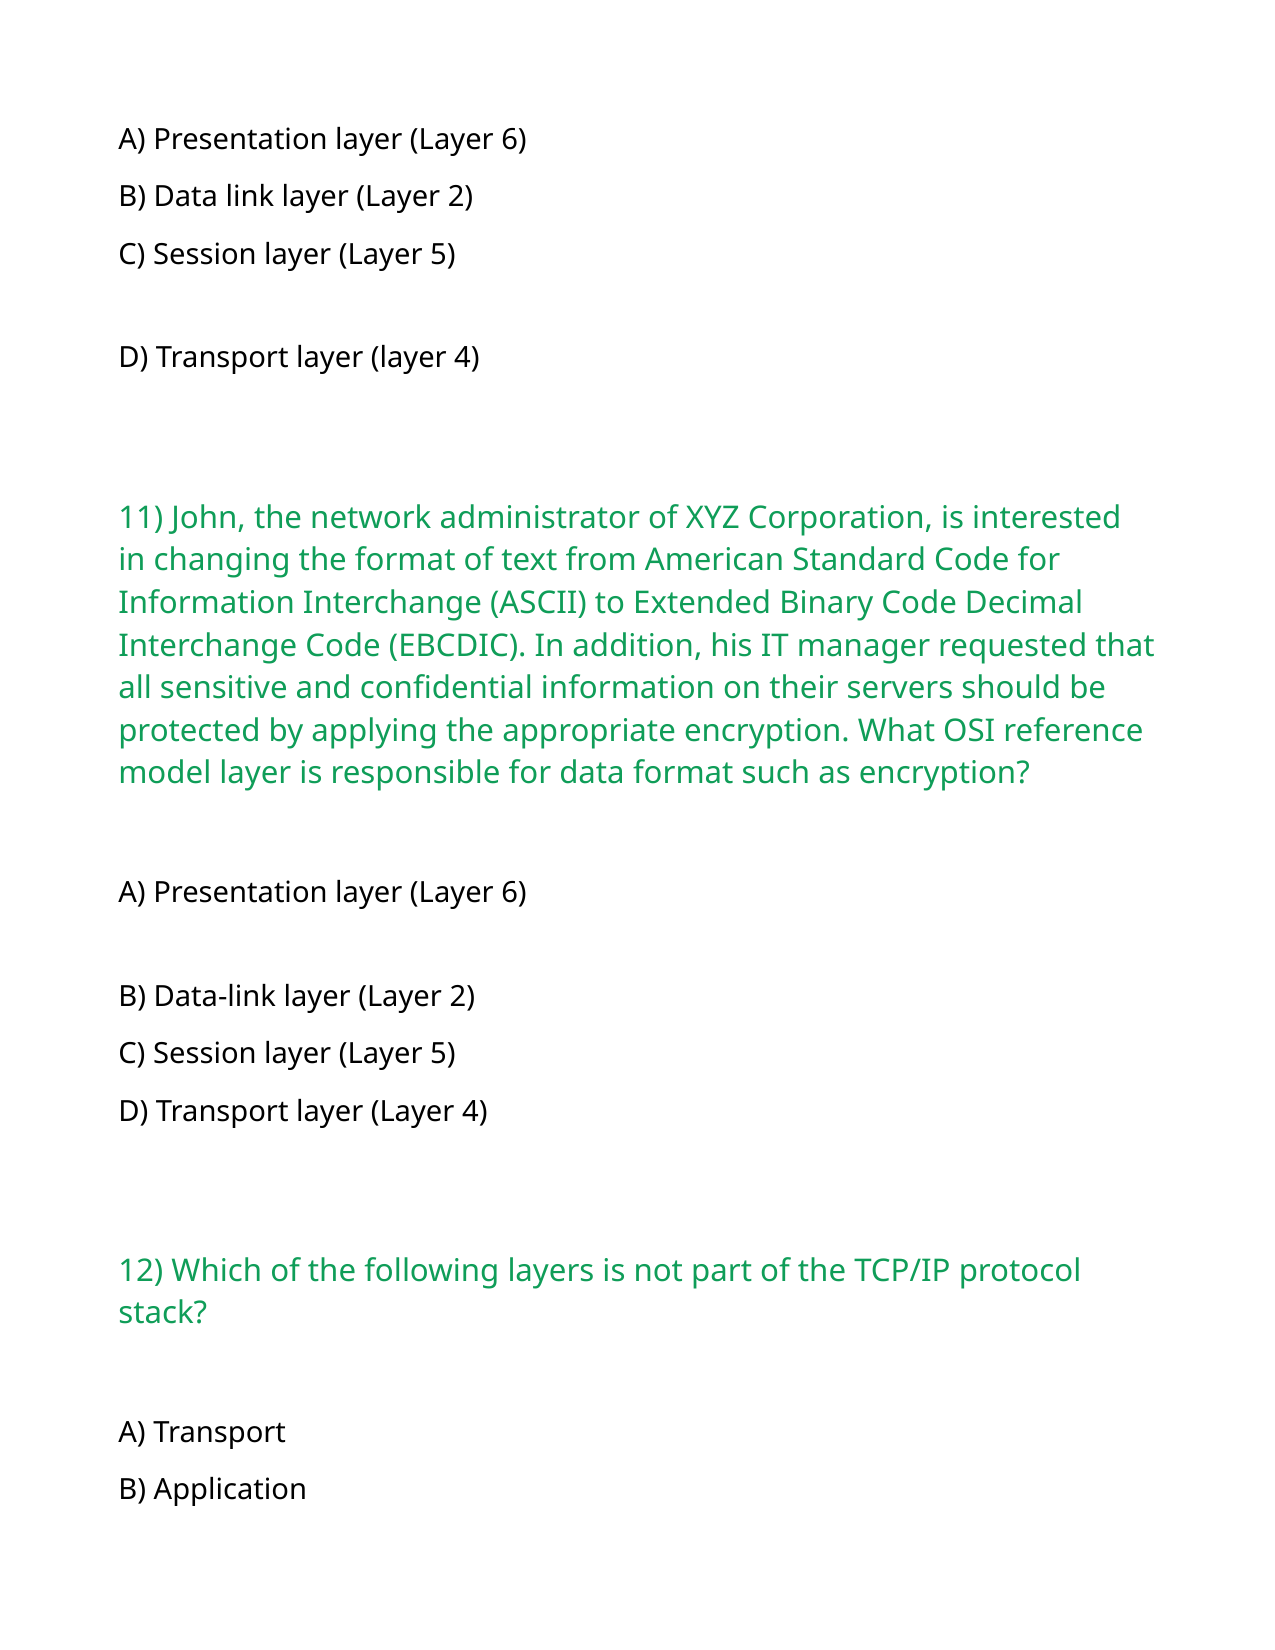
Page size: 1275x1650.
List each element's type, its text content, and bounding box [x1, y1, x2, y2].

text [0, 871, 31, 902]
text [0, 233, 31, 264]
text [0, 1468, 31, 1500]
text D) Transport layer (layer 4) [118, 337, 1157, 376]
text C) Session layer (Layer 5) [118, 233, 1157, 273]
text B) Application [118, 1468, 1157, 1508]
text B) Data link layer (Layer 2) [118, 176, 1157, 215]
text [0, 1411, 31, 1442]
text 11) John, the network administrator of XYZ Corporation, is interested in changing the format of text from American Standard Code for Information Interchange (ASCII) to Extended Binary Code Decimal Interchange Code (EBCDIC). In addition, his IT manager requested that all sensitive and confidential information on their servers should be protected by applying the appropriate encryption. What OSI reference model layer is responsible for data format such as encryption? [118, 495, 1157, 793]
text D) Transport layer (Layer 4) [118, 1090, 1157, 1129]
text B) Data-link layer (Layer 2) [118, 975, 1157, 1015]
text 12) Which of the following layers is not part of the TCP/IP protocol stack? [118, 1248, 1157, 1333]
text [0, 176, 31, 207]
text [0, 337, 31, 368]
text [0, 1090, 31, 1121]
text A) Transport [118, 1411, 1157, 1451]
text [0, 1032, 31, 1064]
text A) Presentation layer (Layer 6) [118, 118, 1157, 158]
text C) Session layer (Layer 5) [118, 1032, 1157, 1072]
text [0, 975, 31, 1006]
text A) Presentation layer (Layer 6) [118, 871, 1157, 911]
text [0, 118, 31, 149]
